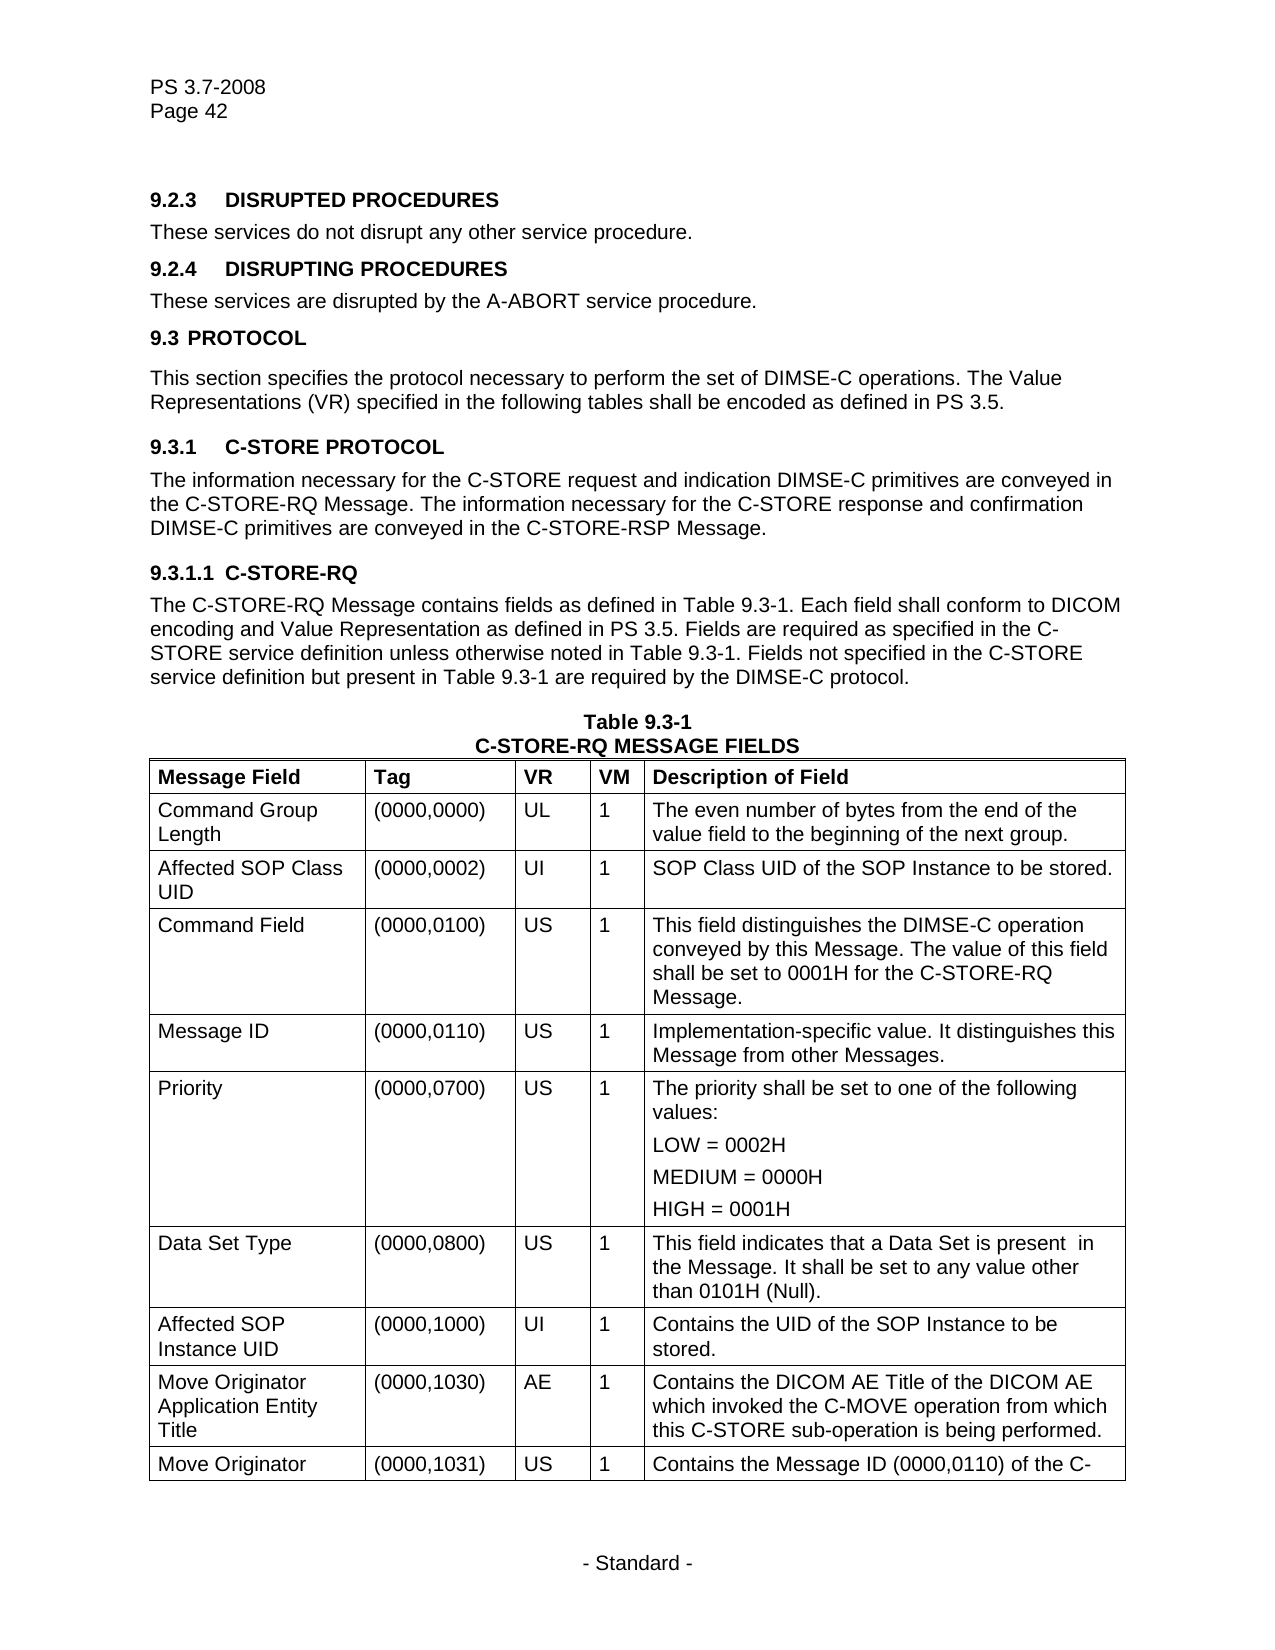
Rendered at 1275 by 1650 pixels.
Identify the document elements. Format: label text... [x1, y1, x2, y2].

table_cell Implementation-specific value. It distinguishes this Message from other Messages. [645, 1015, 1125, 1071]
table_cell US [516, 909, 590, 1013]
table_cell Command Group Length [150, 794, 365, 850]
table_cell 1 [591, 1015, 644, 1071]
table_cell 1 [591, 1366, 644, 1446]
subtitle 9.3 Protocol [150, 325, 1125, 349]
table_cell Affected SOP Instance UID [150, 1308, 365, 1365]
text The information necessary for the C-STORE request and indication DIMSE-C primitives are conveyed in the C-STORE-RQ Message. The information necessary for the C-STORE response and confirmation DIMSE-C primitives are conveyed in the C-STORE-RSP Message. [150, 467, 1125, 540]
table_header Tag [366, 761, 515, 793]
table_cell UI [516, 1308, 590, 1365]
table_cell 1 [591, 1072, 644, 1226]
text These services do not disrupt any other service procedure. [150, 220, 1125, 244]
table_cell UI [516, 851, 590, 908]
table_cell Affected SOP Class UID [150, 851, 365, 908]
table_cell (0000,1000) [366, 1308, 515, 1365]
table_cell Contains the Message ID (0000,0110) of the C- [645, 1447, 1125, 1480]
table_cell The priority shall be set to one of the following values: LOW = 0002H MEDIUM = 0000H HIGH = 0001H [645, 1072, 1125, 1226]
table_cell This field indicates that a Data Set is present in the Message. It shall be set to any value other than 0101H (Null). [645, 1227, 1125, 1307]
table_cell (0000,0000) [366, 794, 515, 850]
table_cell (0000,0002) [366, 851, 515, 908]
table_cell US [516, 1447, 590, 1480]
table_cell The even number of bytes from the end of the value field to the beginning of the next group. [645, 794, 1125, 850]
table_cell US [516, 1227, 590, 1307]
text These services are disrupted by the A-ABORT service procedure. [150, 289, 1125, 313]
subtitle 9.2.4 DISRUPTING PROCEDURES [150, 256, 1125, 281]
table_cell (0000,0100) [366, 909, 515, 1013]
table_cell Contains the DICOM AE Title of the DICOM AE which invoked the C-MOVE operation from which this C-STORE sub-operation is being performed. [645, 1366, 1125, 1446]
text The C-STORE-RQ Message contains fields as defined in Table 9.3-1. Each field shall conform to DICOM encoding and Value Representation as defined in PS 3.5. Fields are required as specified in the C-STORE service definition unless otherwise noted in Table 9.3-1. Fields not specified in the C-STORE service definition but present in Table 9.3-1 are required by the DIMSE-C protocol. [150, 593, 1125, 689]
table_cell Priority [150, 1072, 365, 1226]
table_cell Data Set Type [150, 1227, 365, 1307]
subtitle 9.2.3 DISRUPTED PROCEDURES [150, 187, 1125, 212]
table_cell (0000,1030) [366, 1366, 515, 1446]
table_cell (0000,0110) [366, 1015, 515, 1071]
table_cell 1 [591, 1227, 644, 1307]
table_cell (0000,0700) [366, 1072, 515, 1226]
table_cell US [516, 1072, 590, 1226]
table_cell Command Field [150, 909, 365, 1013]
subtitle 9.3.1.1 C-STORE-RQ [150, 561, 1125, 584]
table_header VM [591, 761, 644, 793]
table_header Description of Field [645, 761, 1125, 793]
table_cell Message ID [150, 1015, 365, 1071]
table_header Message Field [150, 761, 365, 793]
table_cell Move Originator [150, 1447, 365, 1480]
table_header VR [516, 761, 590, 793]
table_cell This field distinguishes the DIMSE‑C operation conveyed by this Message. The value of this field shall be set to 0001H for the C-STORE-RQ Message. [645, 909, 1125, 1013]
table_cell US [516, 1015, 590, 1071]
table_cell 1 [591, 794, 644, 850]
table_cell (0000,1031) [366, 1447, 515, 1480]
table_cell 1 [591, 1447, 644, 1480]
table_cell 1 [591, 1308, 644, 1365]
table_cell (0000,0800) [366, 1227, 515, 1307]
table_cell 1 [591, 909, 644, 1013]
title Table 9.3-1 C-STORE-RQ MESSAGE FIELDS [150, 710, 1125, 758]
table_cell Contains the UID of the SOP Instance to be stored. [645, 1308, 1125, 1365]
text This section specifies the protocol necessary to perform the set of DIMSE-C operations. The Value Representations (VR) specified in the following tables shall be encoded as defined in PS 3.5. [150, 366, 1125, 414]
table_cell Move Originator Application Entity Title [150, 1366, 365, 1446]
table_cell AE [516, 1366, 590, 1446]
table_cell UL [516, 794, 590, 850]
subtitle 9.3.1 C-STORE PROTOCOL [150, 435, 1125, 459]
table_cell 1 [591, 851, 644, 908]
table_cell SOP Class UID of the SOP Instance to be stored. [645, 851, 1125, 908]
